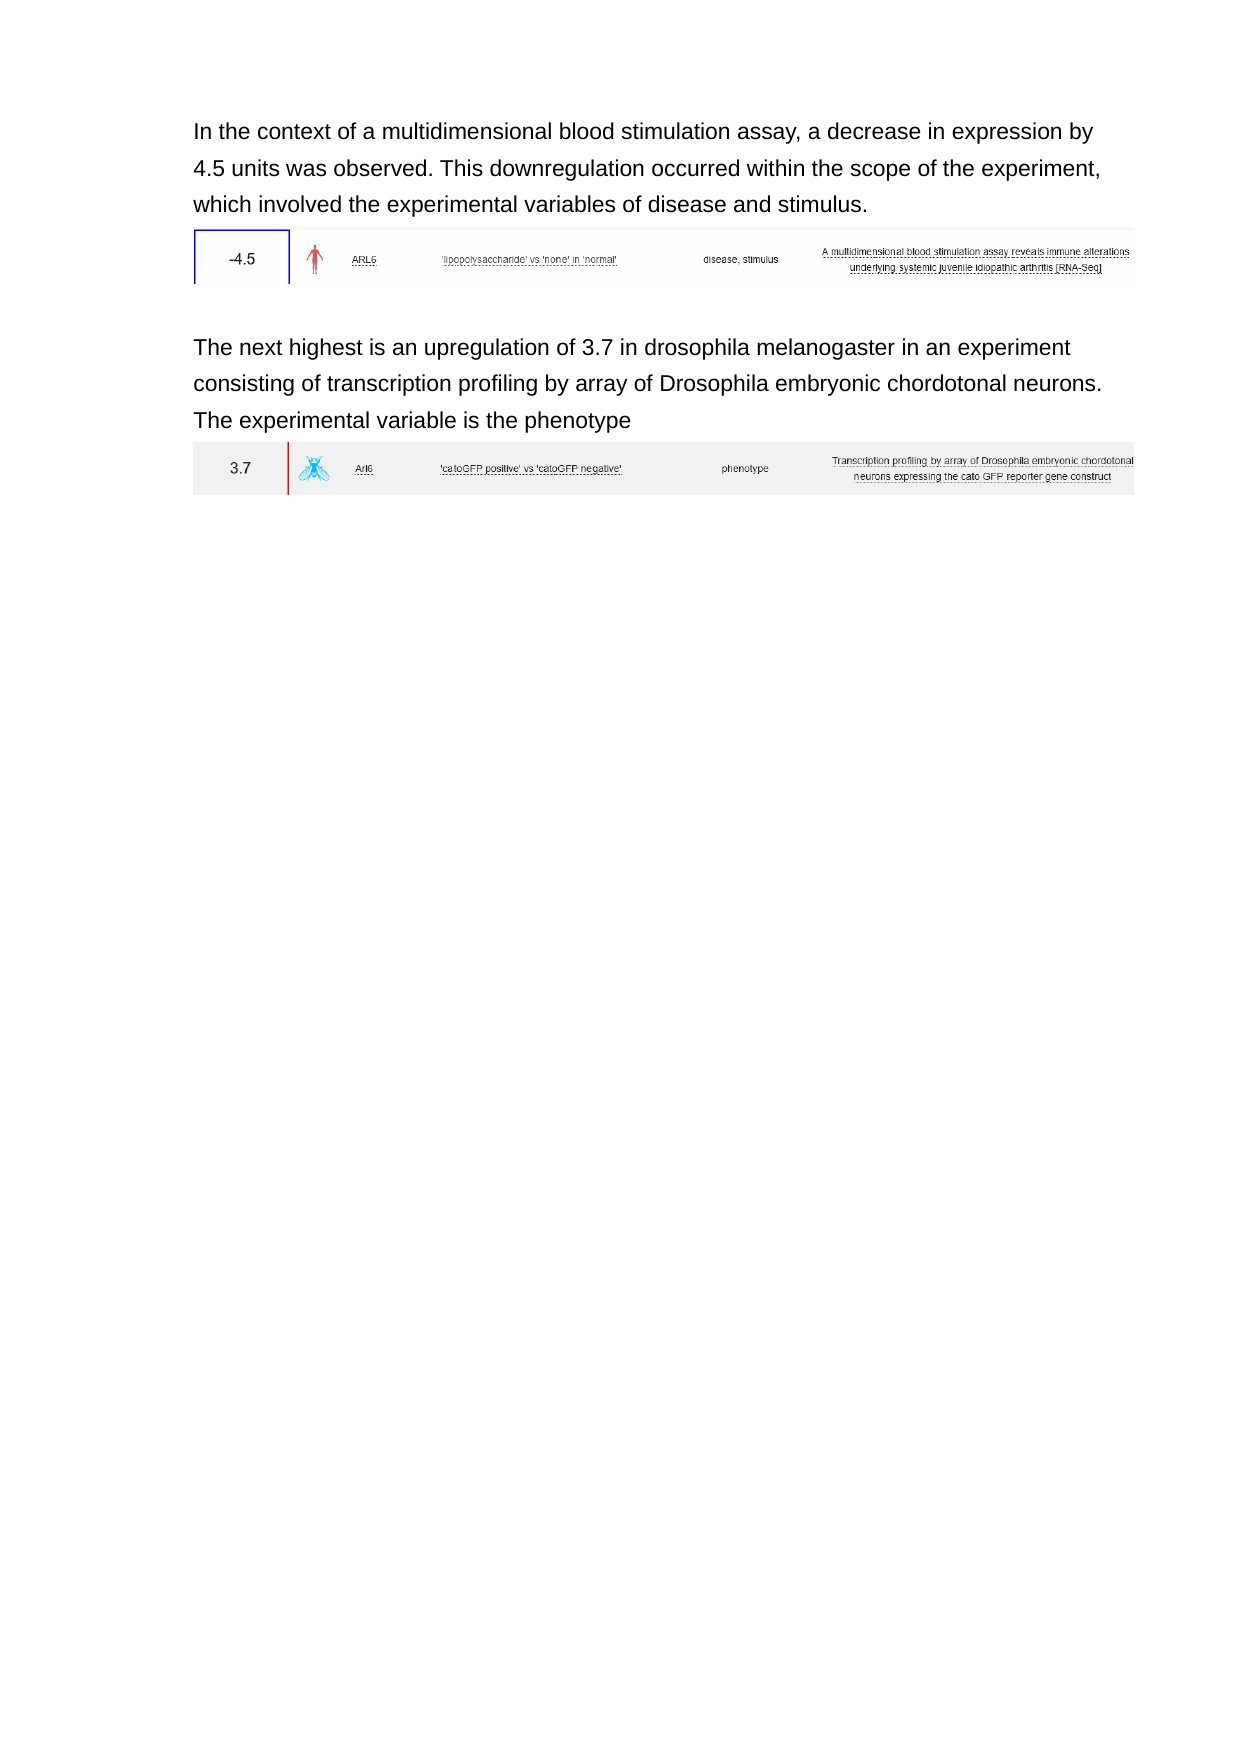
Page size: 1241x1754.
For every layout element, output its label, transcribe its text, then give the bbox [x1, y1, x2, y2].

picture [193, 442, 1134, 495]
picture [193, 227, 1134, 284]
text In the context of a multidimensional blood stimulation assay, a decrease in expression by 4.5 units was observed. This downregulation occurred within the scope of the experiment, which involved the experimental variables of disease and stimulus. [193, 118, 1122, 217]
text The next highest is an upregulation of 3.7 in drosophila melanogaster in an experiment consisting of transcription profiling by array of Drosophila embryonic chordotonal neurons. The experimental variable is the phenotype [193, 334, 1122, 433]
